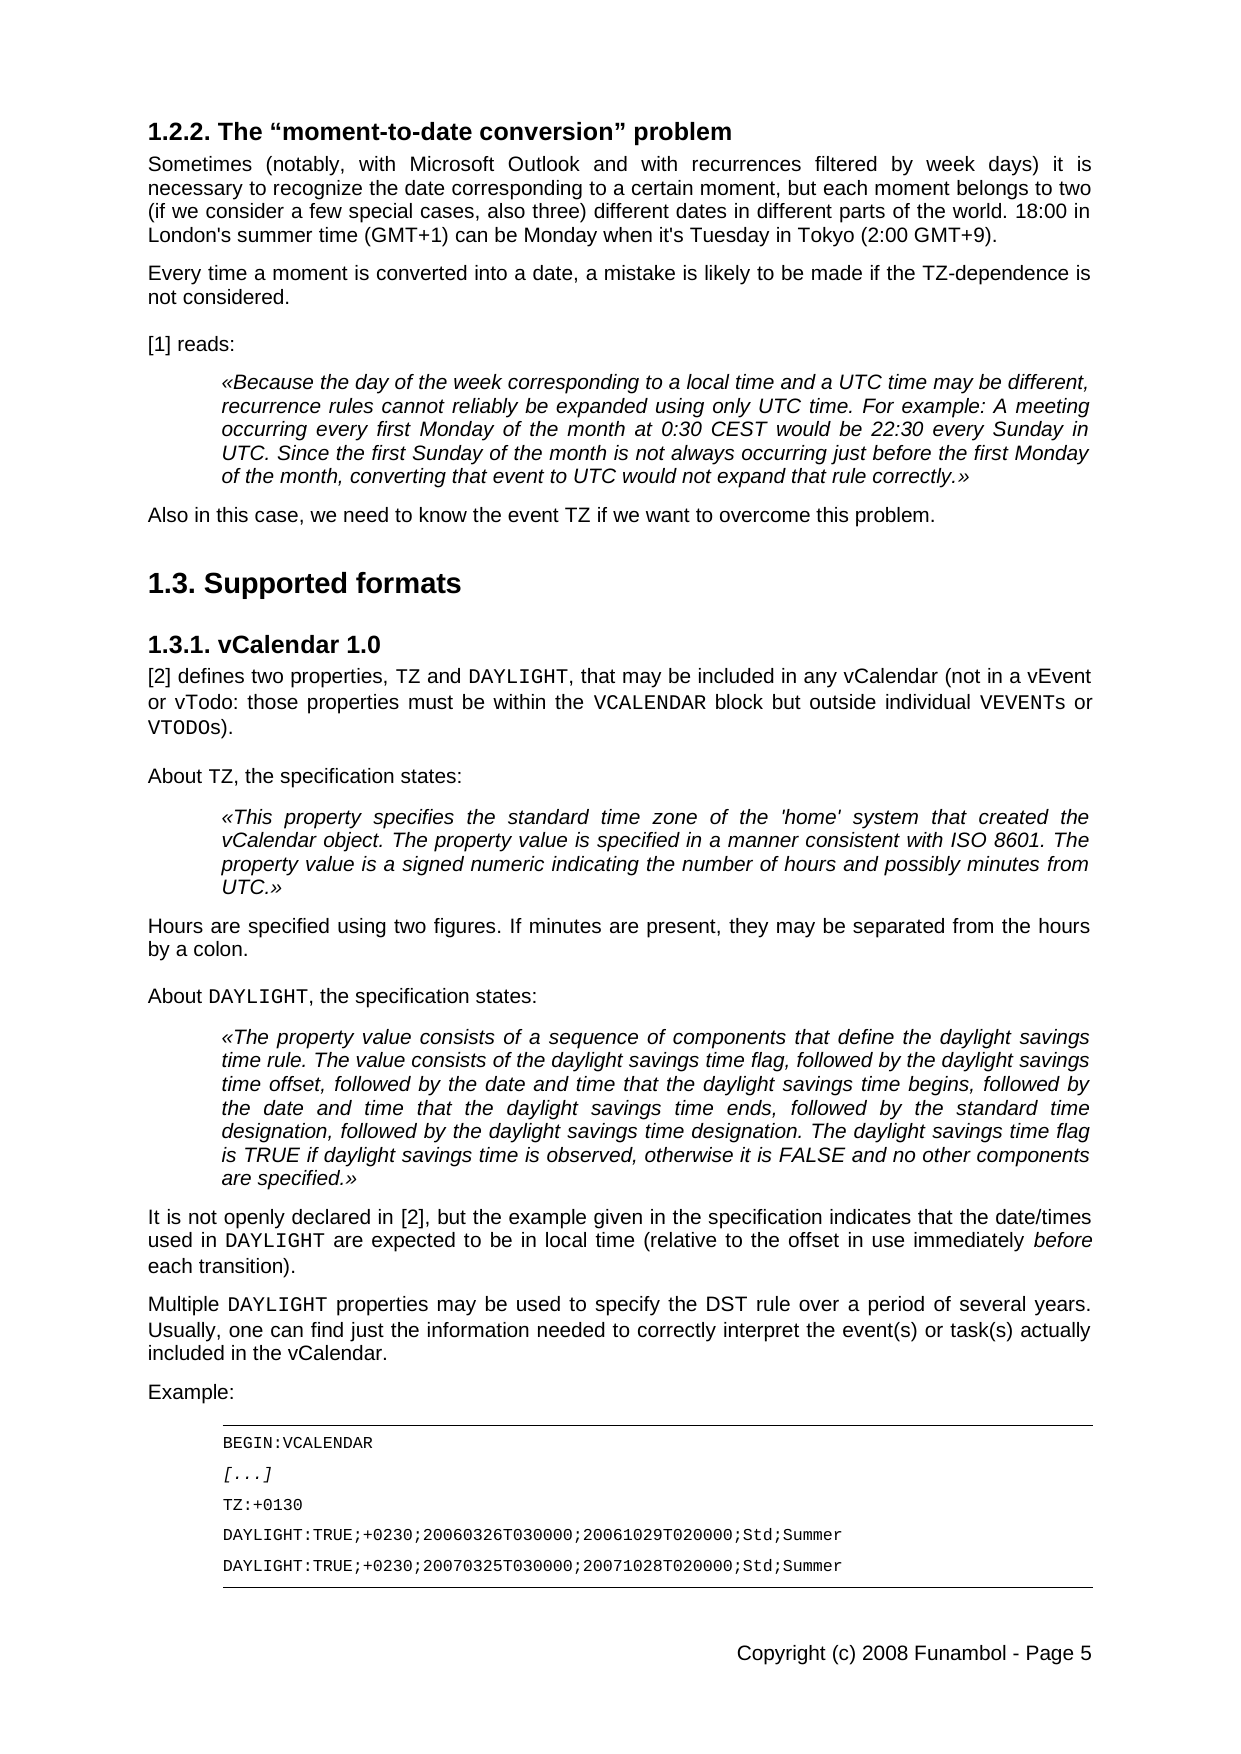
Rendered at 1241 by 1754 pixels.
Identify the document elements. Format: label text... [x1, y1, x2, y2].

subtitle The “moment-to-date conversion” problem [148, 118, 1093, 146]
text «Because the day of the week corresponding to a local time and a UTC time may be different, recurrence rules cannot reliably be expanded using only UTC time. For example: A meeting occurring every first Monday of the month at 0:30 CEST would be 22:30 every Sunday in UTC. Since the first Sunday of the month is not always occurring just before the first Monday of the month, converting that event to UTC would not expand that rule correctly.» [221, 371, 1093, 488]
text Sometimes (notably, with Microsoft Outlook and with recurrences filtered by week days) it is necessary to recognize the date corresponding to a certain moment, but each moment belongs to two (if we consider a few special cases, also three) different dates in different parts of the world. 18:00 in London's summer time (GMT+1) can be Monday when it's Tuesday in Tokyo (2:00 GMT+9). [148, 152, 1093, 247]
text DAYLIGHT:TRUE;+0230;20070325T030000;20071028T020000;Std;Summer [223, 1547, 1093, 1587]
text Multiple DAYLIGHT properties may be used to specify the DST rule over a period of several years. Usually, one can find just the information needed to correctly interpret the event(s) or task(s) actually included in the vCalendar. [148, 1293, 1093, 1365]
text «The property value consists of a sequence of components that define the daylight savings time rule. The value consists of the daylight savings time flag, followed by the daylight savings time offset, followed by the date and time that the daylight savings time begins, followed by the date and time that the daylight savings time ends, followed by the standard time designation, followed by the daylight savings time designation. The daylight savings time flag is TRUE if daylight savings time is observed, otherwise it is FALSE and no other components are specified.» [221, 1025, 1093, 1190]
text It is not openly declared in [2], but the example given in the specification indicates that the date/times used in DAYLIGHT are expected to be in local time (relative to the offset in use immediately before each transition). [148, 1205, 1093, 1278]
subtitle Supported formats [148, 567, 1093, 599]
text «This property specifies the standard time zone of the 'home' system that created the vCalendar object. The property value is specified in a manner consistent with ISO 8601. The property value is a signed numeric indicating the number of hours and possibly minutes from UTC.» [221, 805, 1093, 899]
text DAYLIGHT:TRUE;+0230;20060326T030000;20061029T020000;Std;Summer [223, 1517, 1093, 1546]
text Hours are specified using two figures. If minutes are present, they may be separated from the hours by a colon. About DAYLIGHT, the specification states: [148, 914, 1093, 1010]
text [2] defines two properties, TZ and DAYLIGHT, that may be included in any vCalendar (not in a vEvent or vTodo: those properties must be within the VCALENDAR block but outside individual VEVENTs or VTODOs). About TZ, the specification states: [148, 665, 1093, 790]
text BEGIN:VCALENDAR [223, 1426, 1093, 1454]
text Every time a moment is converted into a date, a mistake is likely to be made if the TZ-dependence is not considered. [1] reads: [148, 262, 1093, 356]
text Also in this case, we need to know the event TZ if we want to overcome this problem. [148, 503, 1093, 527]
text [...] [223, 1455, 1093, 1484]
text Example: [148, 1380, 1093, 1404]
text TZ:+0130 [223, 1486, 1093, 1515]
subtitle vCalendar 1.0 [148, 631, 1093, 659]
